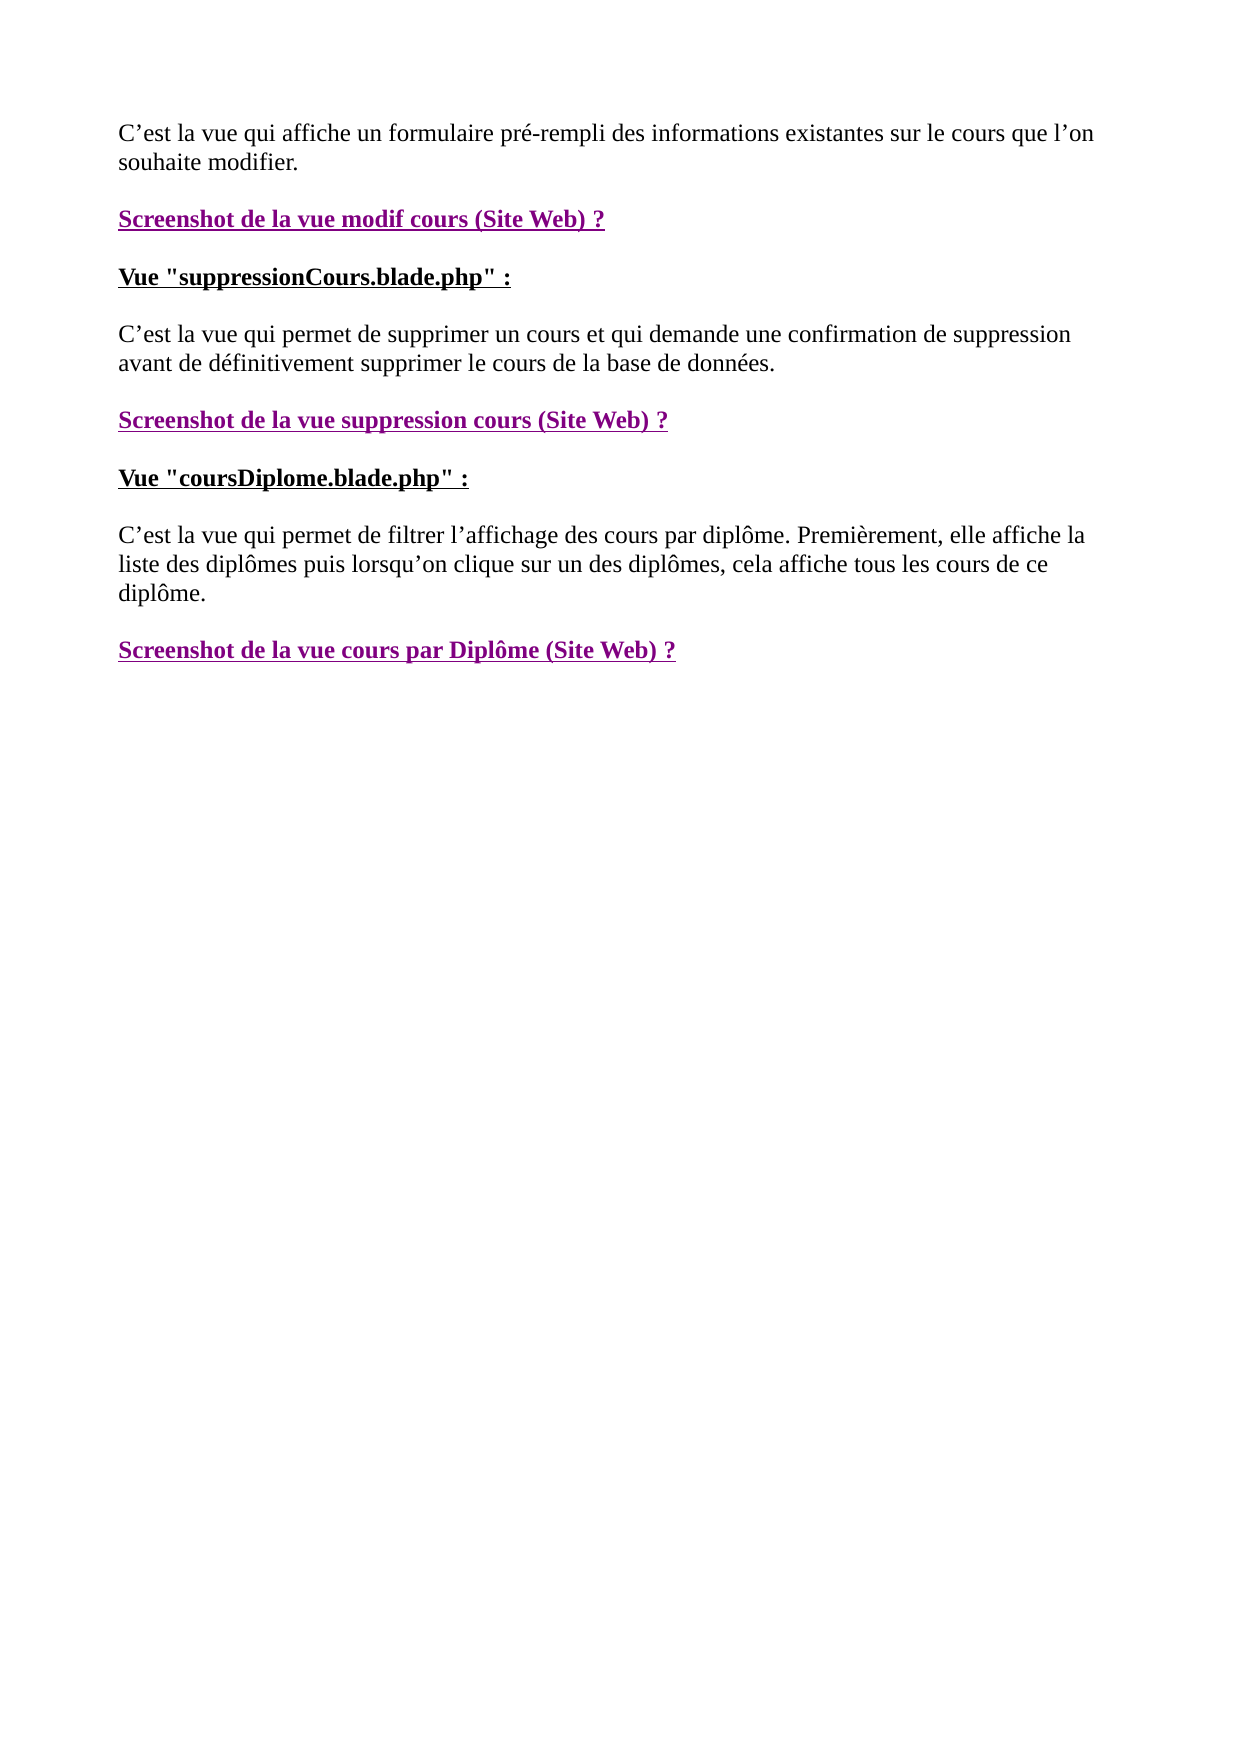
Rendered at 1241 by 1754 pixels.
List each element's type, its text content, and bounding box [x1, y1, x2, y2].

text Vue "coursDiplome.blade.php" : [118, 463, 1122, 492]
text Screenshot de la vue modif cours (Site Web) ? [118, 204, 1122, 233]
text C’est la vue qui permet de filtrer l’affichage des cours par diplôme. Premièrement, elle affiche la liste des diplômes puis lorsqu’on clique sur un des diplômes, cela affiche tous les cours de ce diplôme. [118, 521, 1122, 607]
text Vue "suppressionCours.blade.php" : [118, 262, 1122, 291]
text C’est la vue qui affiche un formulaire pré-rempli des informations existantes sur le cours que l’on souhaite modifier. [118, 118, 1122, 176]
text Screenshot de la vue suppression cours (Site Web) ? [118, 406, 1122, 434]
text C’est la vue qui permet de supprimer un cours et qui demande une confirmation de suppression avant de définitivement supprimer le cours de la base de données. [118, 319, 1122, 377]
text Screenshot de la vue cours par Diplôme (Site Web) ? [118, 636, 1122, 664]
